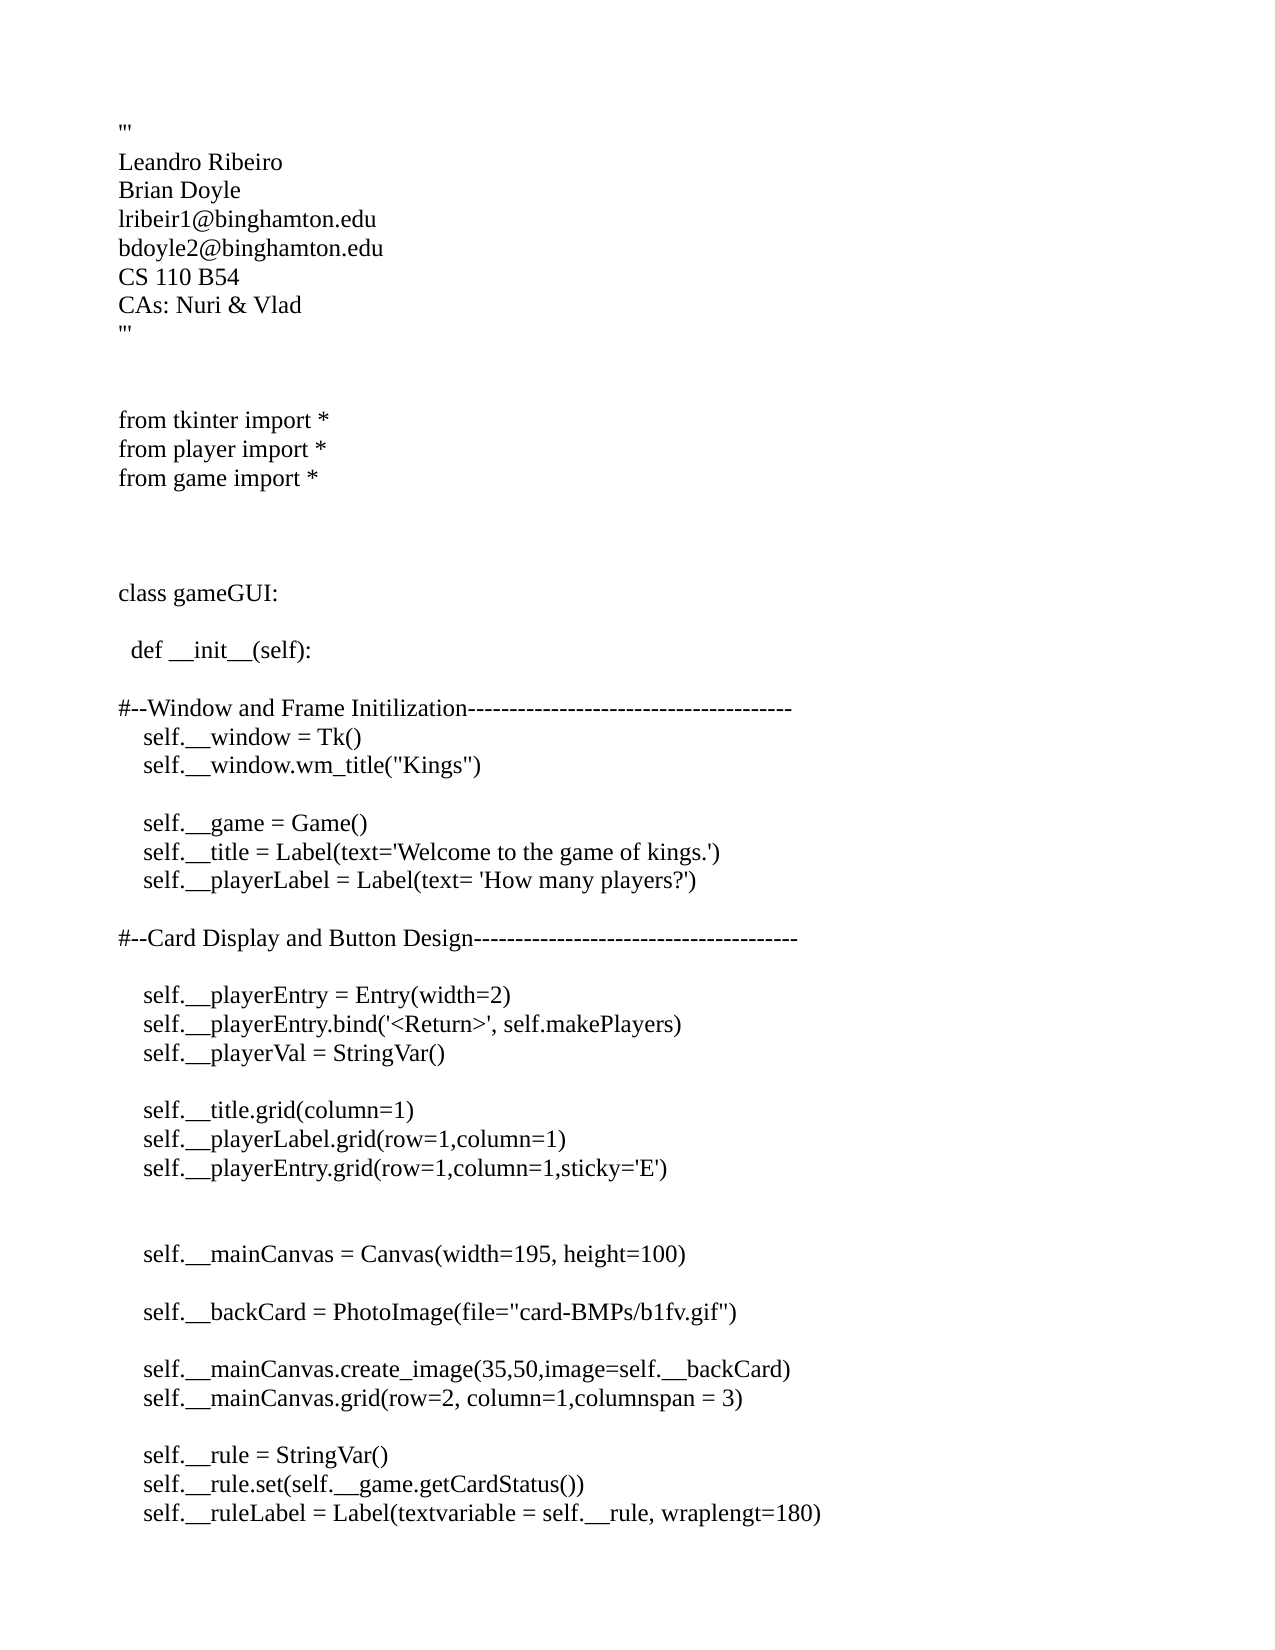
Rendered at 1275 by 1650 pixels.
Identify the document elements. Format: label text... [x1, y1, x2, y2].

text def __init__(self): [118, 636, 1157, 664]
text self.__playerLabel.grid(row=1,column=1) [118, 1124, 1157, 1153]
text self.__title = Label(text='Welcome to the game of kings.') [118, 837, 1157, 866]
text ''' [118, 319, 1157, 348]
text from player import * [118, 434, 1157, 463]
text class gameGUI: [118, 578, 1157, 607]
text self.__mainCanvas.grid(row=2, column=1,columnspan = 3) [118, 1383, 1157, 1412]
text #--Card Display and Button Design--------------------------------------- [118, 923, 1157, 952]
text Brian Doyle [118, 176, 1157, 204]
text self.__playerEntry.grid(row=1,column=1,sticky='E') [118, 1153, 1157, 1182]
text self.__game = Game() [118, 808, 1157, 837]
text ''' [118, 118, 1157, 147]
text CAs: Nuri & Vlad [118, 291, 1157, 319]
text lribeir1@binghamton.edu [118, 204, 1157, 233]
text bdoyle2@binghamton.edu [118, 233, 1157, 262]
text self.__playerEntry = Entry(width=2) [118, 981, 1157, 1009]
text self.__backCard = PhotoImage(file="card-BMPs/b1fv.gif") [118, 1297, 1157, 1326]
text CS 110 B54 [118, 262, 1157, 291]
text self.__rule.set(self.__game.getCardStatus()) [118, 1469, 1157, 1498]
text self.__playerEntry.bind('<Return>', self.makePlayers) [118, 1009, 1157, 1038]
text self.__ruleLabel = Label(textvariable = self.__rule, wraplengt=180) [118, 1498, 1157, 1527]
text from tkinter import * [118, 406, 1157, 434]
text self.__mainCanvas.create_image(35,50,image=self.__backCard) [118, 1354, 1157, 1383]
text self.__window = Tk() [118, 722, 1157, 751]
text self.__title.grid(column=1) [118, 1096, 1157, 1124]
text self.__playerLabel = Label(text= 'How many players?') [118, 866, 1157, 894]
text Leandro Ribeiro [118, 147, 1157, 176]
text self.__mainCanvas = Canvas(width=195, height=100) [118, 1239, 1157, 1268]
text self.__window.wm_title("Kings") [118, 751, 1157, 779]
text self.__playerVal = StringVar() [118, 1038, 1157, 1067]
text from game import * [118, 463, 1157, 492]
text #--Window and Frame Initilization--------------------------------------- [118, 693, 1157, 722]
text self.__rule = StringVar() [118, 1441, 1157, 1469]
